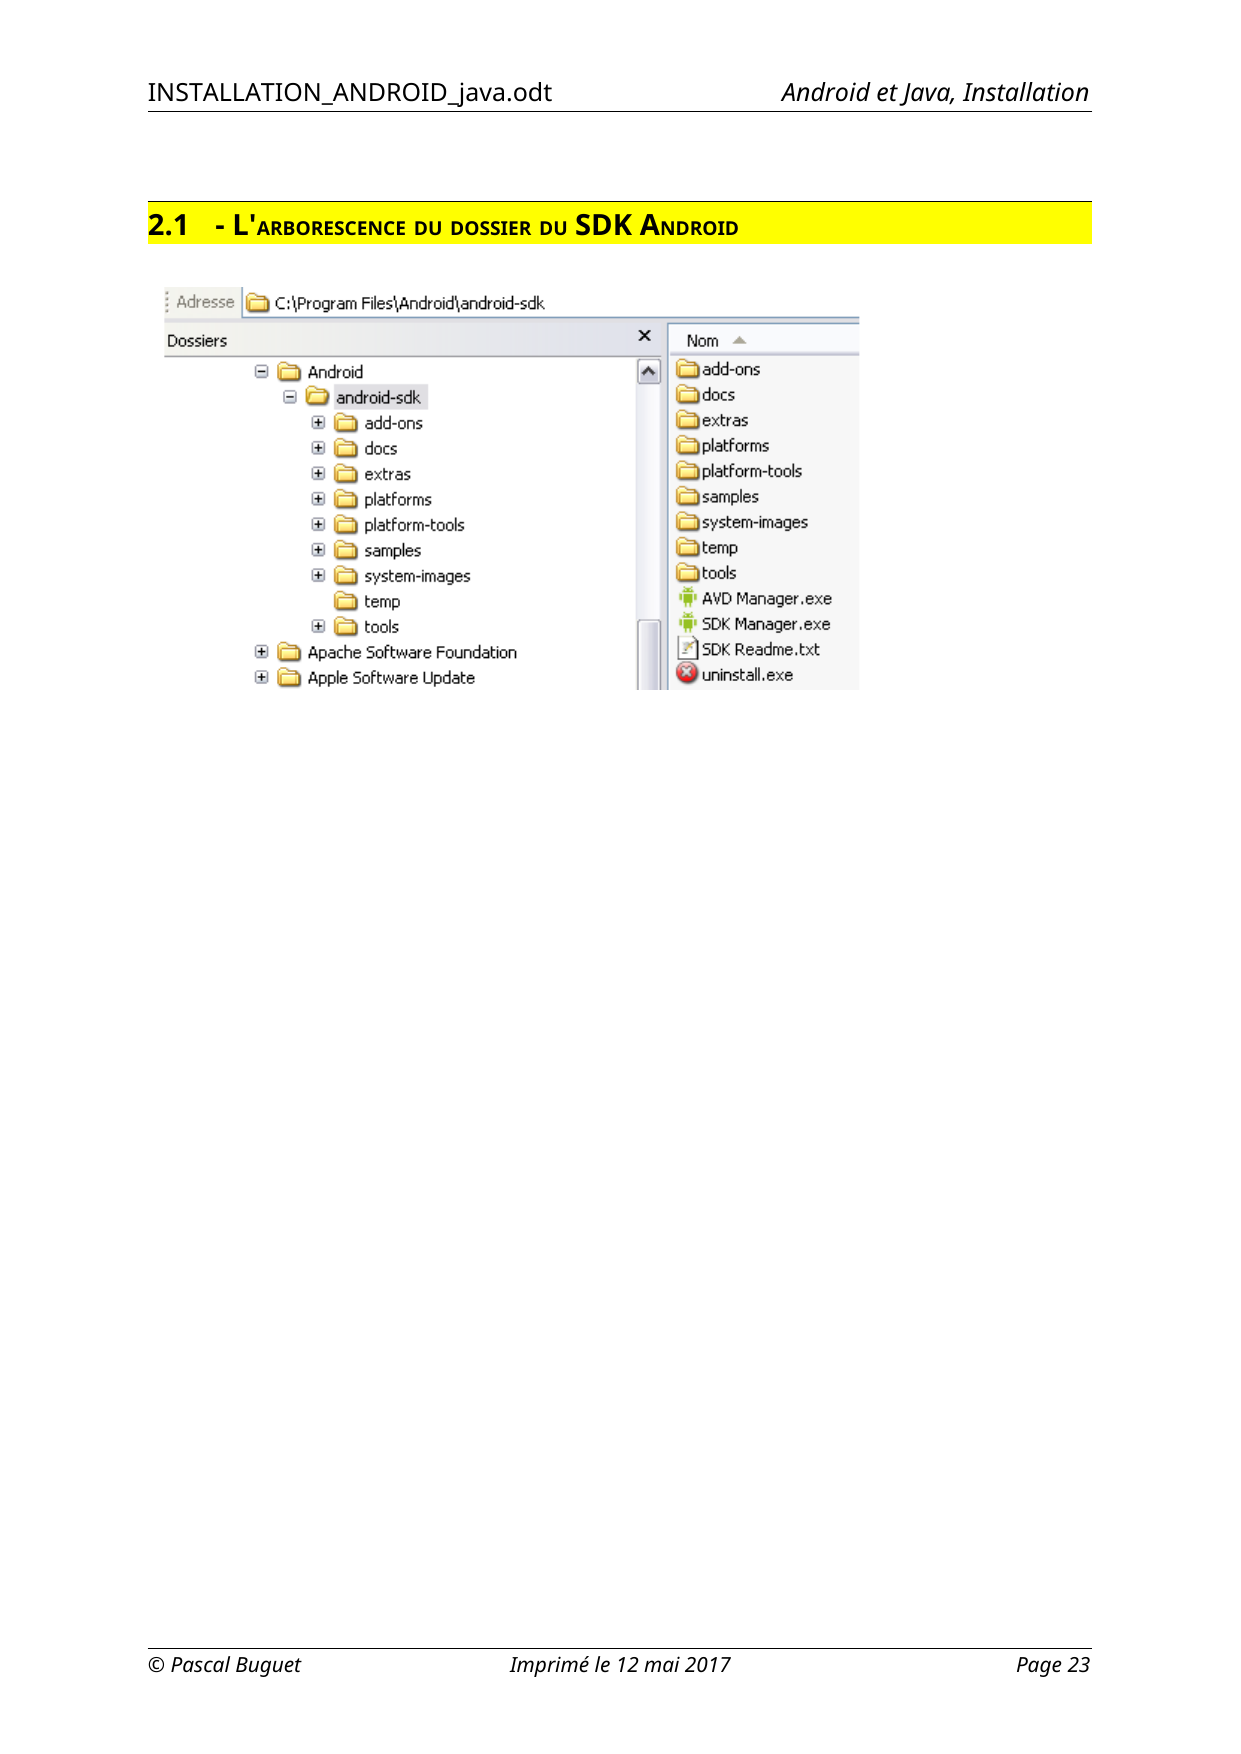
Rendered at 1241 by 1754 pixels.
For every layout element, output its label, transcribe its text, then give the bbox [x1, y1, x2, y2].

subtitle - L'arborescence du dossier du SDK Android [148, 202, 1092, 244]
